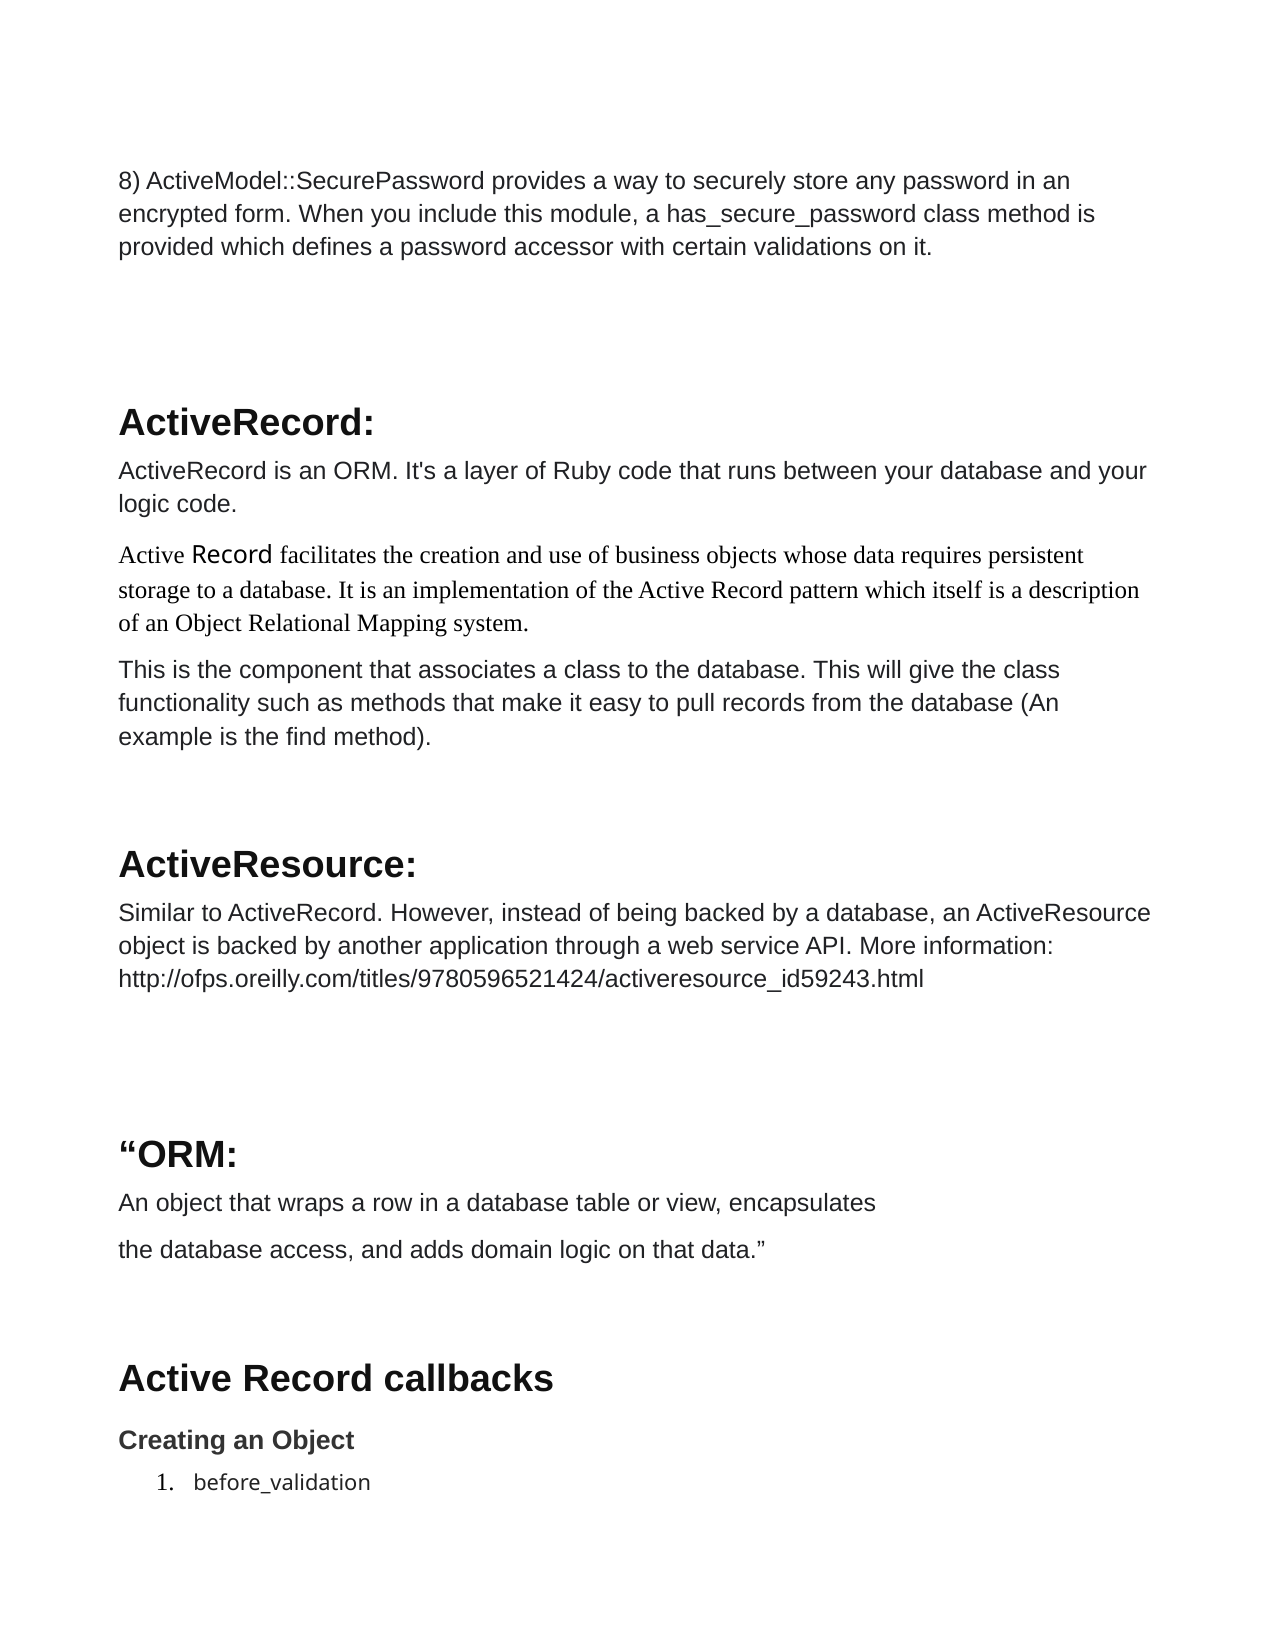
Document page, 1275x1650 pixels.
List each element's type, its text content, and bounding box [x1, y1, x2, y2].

subtitle ActiveResource: [118, 842, 1157, 885]
text ActiveRecord is an ORM. It's a layer of Ruby code that runs between your database and your logic code. [118, 456, 1157, 518]
text Similar to ActiveRecord. However, instead of being backed by a database, an ActiveResource object is backed by another application through a web service API. More information: http://ofps.oreilly.com/titles/9780596521424/activeresource_id59243.html [118, 898, 1157, 993]
text Active Record facilitates the creation and use of business objects whose data requires persistent storage to a database. It is an implementation of the Active Record pattern which itself is a description of an Object Relational Mapping system. [118, 536, 1157, 637]
subtitle ActiveRecord: [118, 399, 1157, 443]
subtitle Active Record callbacks [118, 1356, 1157, 1399]
text This is the component that associates a class to the database. This will give the class functionality such as methods that make it easy to pull records from the database (An example is the find method). [118, 655, 1157, 750]
list before_validation [156, 1467, 1157, 1497]
text 8) ActiveModel::SecurePassword provides a way to securely store any password in an encrypted form. When you include this module, a has_secure_password class method is provided which defines a password accessor with certain validations on it. [118, 166, 1157, 261]
subtitle Creating an Object [118, 1424, 1157, 1455]
text the database access, and adds domain logic on that data.” [118, 1235, 1157, 1264]
text An object that wraps a row in a database table or view, encapsulates [118, 1188, 1157, 1217]
subtitle “ORM: [118, 1132, 1157, 1175]
